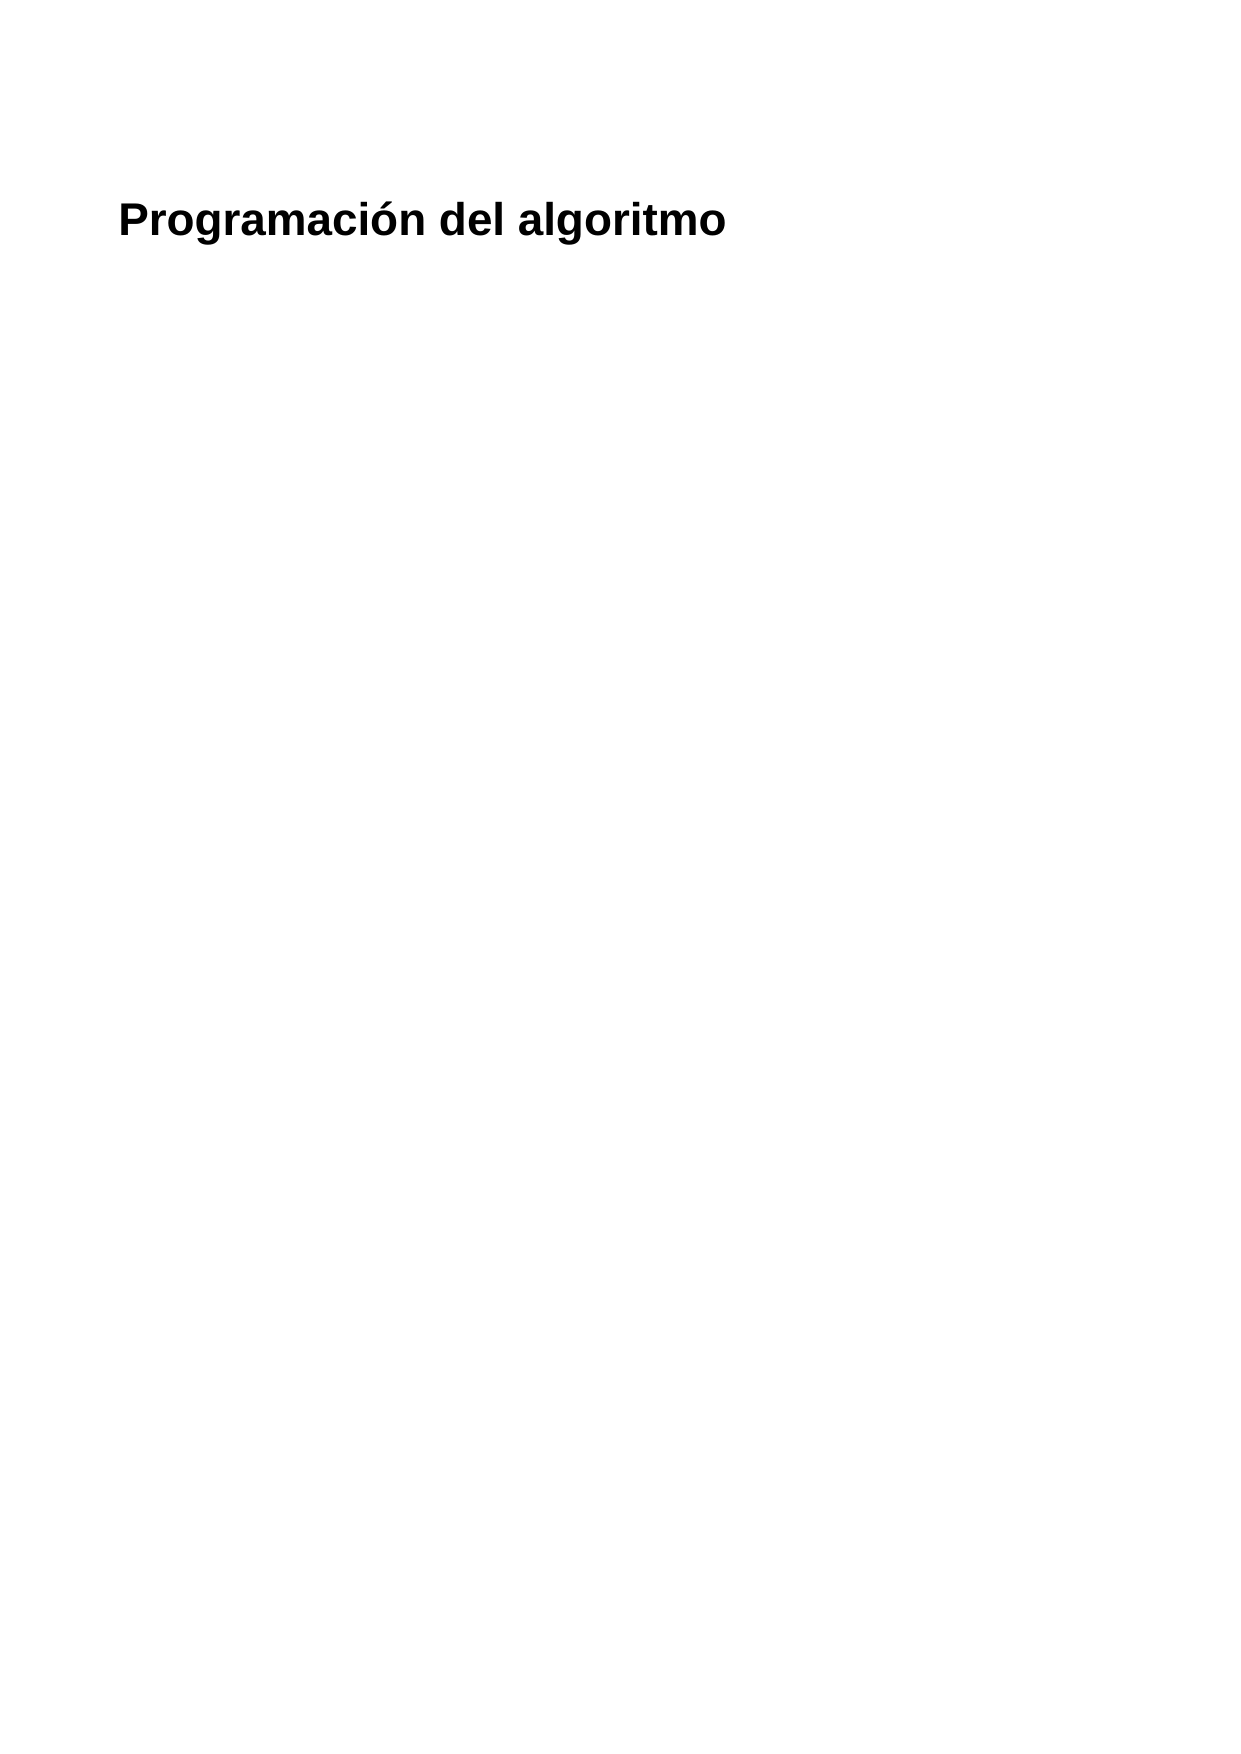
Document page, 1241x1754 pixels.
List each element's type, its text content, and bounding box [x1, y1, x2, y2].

title Programación del algoritmo [118, 192, 1122, 245]
